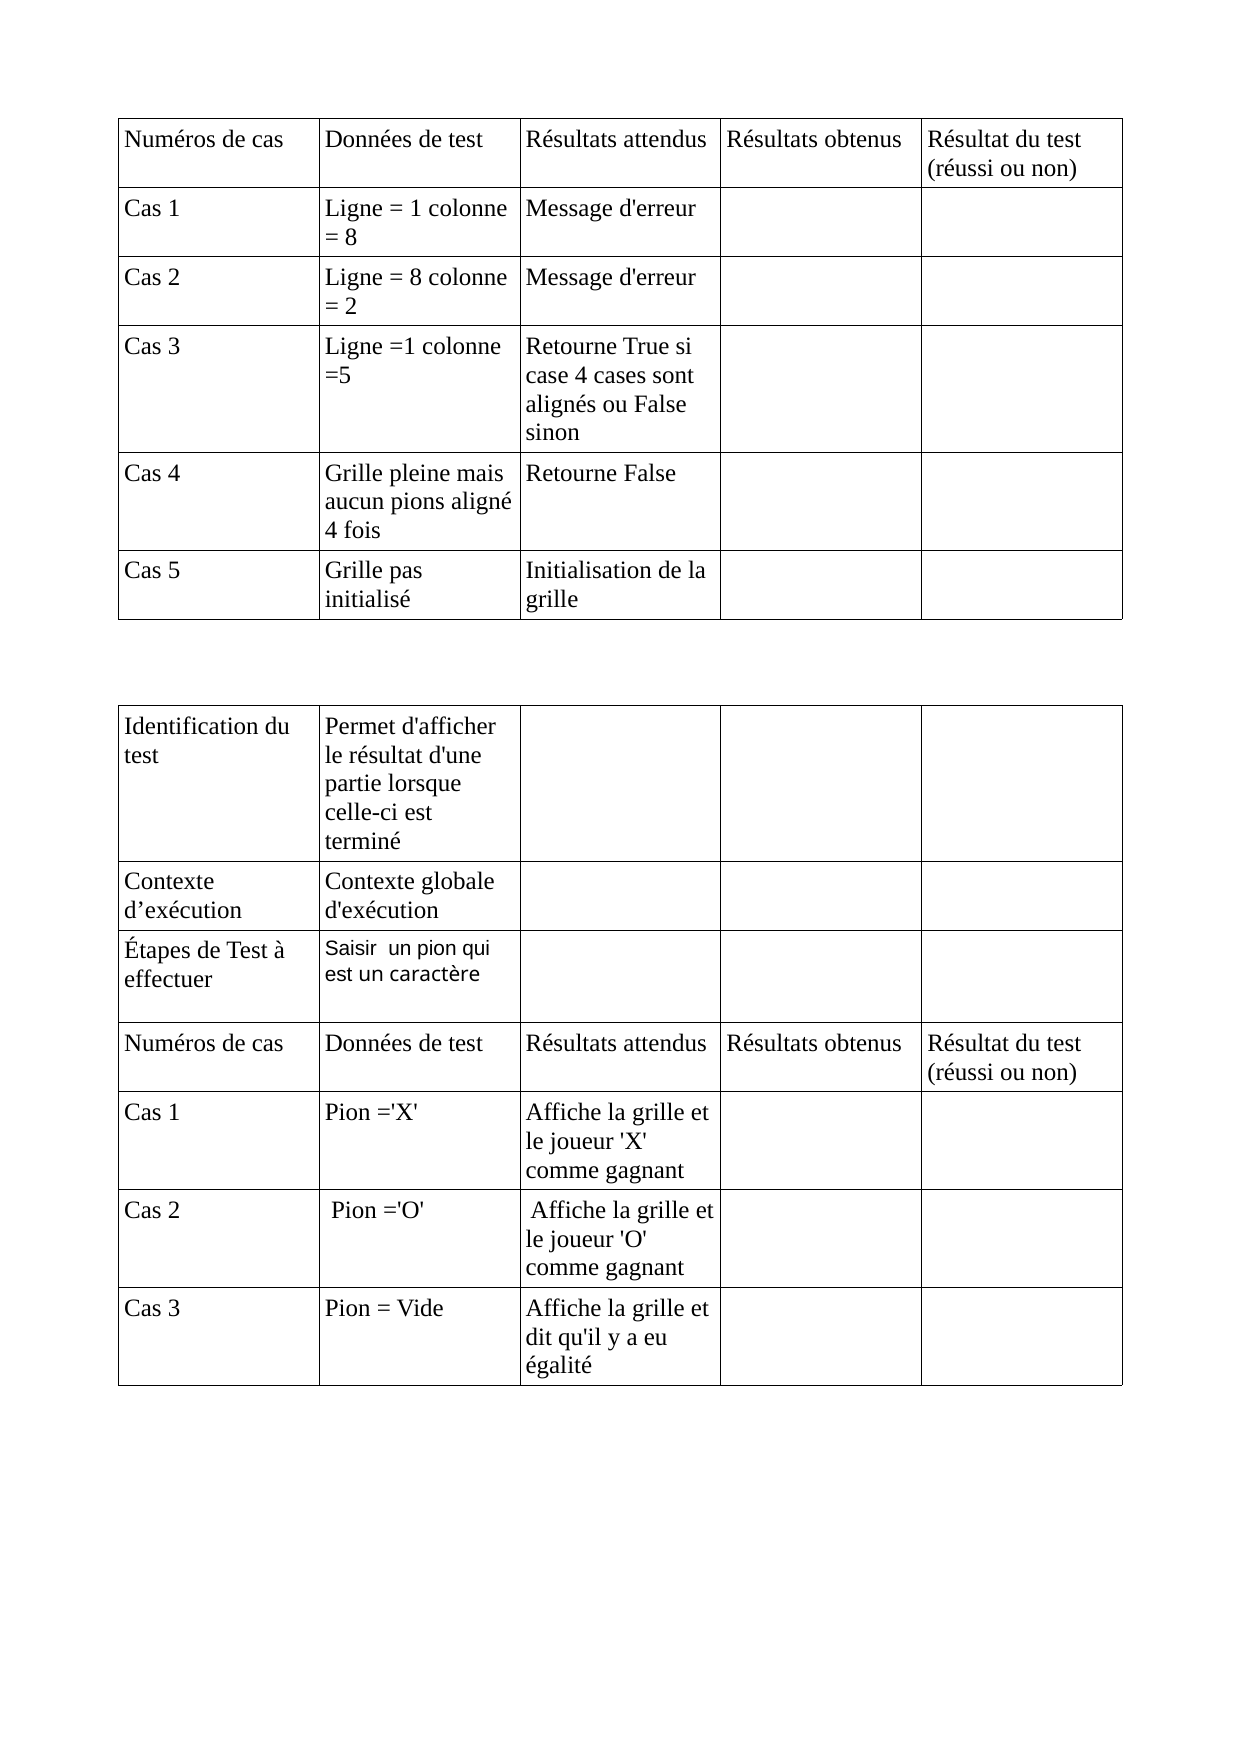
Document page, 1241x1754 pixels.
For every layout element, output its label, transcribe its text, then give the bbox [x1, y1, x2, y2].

table_cell Données de test [320, 1023, 520, 1091]
table_cell [721, 453, 921, 550]
table_cell Message d'erreur [521, 188, 720, 256]
table_cell Cas 2 [119, 1190, 319, 1287]
table_cell [721, 931, 921, 1022]
table_cell Ligne = 8 colonne = 2 [320, 257, 520, 325]
table_cell Cas 4 [119, 453, 319, 550]
table_cell Résultat du test (réussi ou non) [922, 119, 1122, 187]
table_cell Grille pleine mais aucun pions aligné 4 fois [320, 453, 520, 550]
table_cell [721, 1092, 921, 1189]
table_cell Cas 3 [119, 326, 319, 452]
table_cell Pion ='O' [320, 1190, 520, 1287]
table_header [922, 706, 1122, 861]
table_cell Affiche la grille et le joueur 'O' comme gagnant [521, 1190, 720, 1287]
table_header [721, 706, 921, 861]
table_cell [922, 1288, 1122, 1385]
table_header Permet d'afficher le résultat d'une partie lorsque celle-ci est terminé [320, 706, 520, 861]
table_cell Résultats attendus [521, 119, 720, 187]
table_header [521, 706, 720, 861]
table_header [721, 551, 921, 619]
table_cell [922, 188, 1122, 256]
table_cell [721, 188, 921, 256]
table_cell [922, 1190, 1122, 1287]
table_cell Étapes de Test à effectuer [119, 931, 319, 1022]
table_cell Résultats attendus [521, 1023, 720, 1091]
table_cell [922, 257, 1122, 325]
table_cell Cas 2 [119, 257, 319, 325]
table_cell [521, 862, 720, 929]
table_cell [721, 862, 921, 929]
table_cell [721, 1190, 921, 1287]
table_cell Retourne True si case 4 cases sont alignés ou False sinon [521, 326, 720, 452]
table_cell Affiche la grille et dit qu'il y a eu égalité [521, 1288, 720, 1385]
table_header [922, 551, 1122, 619]
table_cell [521, 931, 720, 1022]
table_cell [721, 326, 921, 452]
table_cell Numéros de cas [119, 119, 319, 187]
table_cell Pion = Vide [320, 1288, 520, 1385]
table_cell Résultats obtenus [721, 1023, 921, 1091]
table_cell Résultats obtenus [721, 119, 921, 187]
table_cell Message d'erreur [521, 257, 720, 325]
table_cell Saisir un pion qui est un caractère [320, 931, 520, 1022]
table_cell [922, 326, 1122, 452]
table_cell Numéros de cas [119, 1023, 319, 1091]
table_cell [922, 453, 1122, 550]
table_cell Résultat du test (réussi ou non) [922, 1023, 1122, 1091]
table_header Initialisation de la grille [521, 551, 720, 619]
table_cell Données de test [320, 119, 520, 187]
table_cell Cas 1 [119, 1092, 319, 1189]
table_cell [721, 257, 921, 325]
table_cell [721, 1288, 921, 1385]
table_cell Affiche la grille et le joueur 'X' comme gagnant [521, 1092, 720, 1189]
table_cell Contexte globale d'exécution [320, 862, 520, 929]
table_cell [922, 931, 1122, 1022]
table_header Grille pas initialisé [320, 551, 520, 619]
table_header Cas 5 [119, 551, 319, 619]
table_header Identification du test [119, 706, 319, 861]
table_cell Ligne = 1 colonne = 8 [320, 188, 520, 256]
table_cell Cas 3 [119, 1288, 319, 1385]
table_cell [922, 1092, 1122, 1189]
table_cell Pion ='X' [320, 1092, 520, 1189]
table_cell Contexte d’exécution [119, 862, 319, 929]
table_cell Cas 1 [119, 188, 319, 256]
table_cell Ligne =1 colonne =5 [320, 326, 520, 452]
table_cell [922, 862, 1122, 929]
table_cell Retourne False [521, 453, 720, 550]
